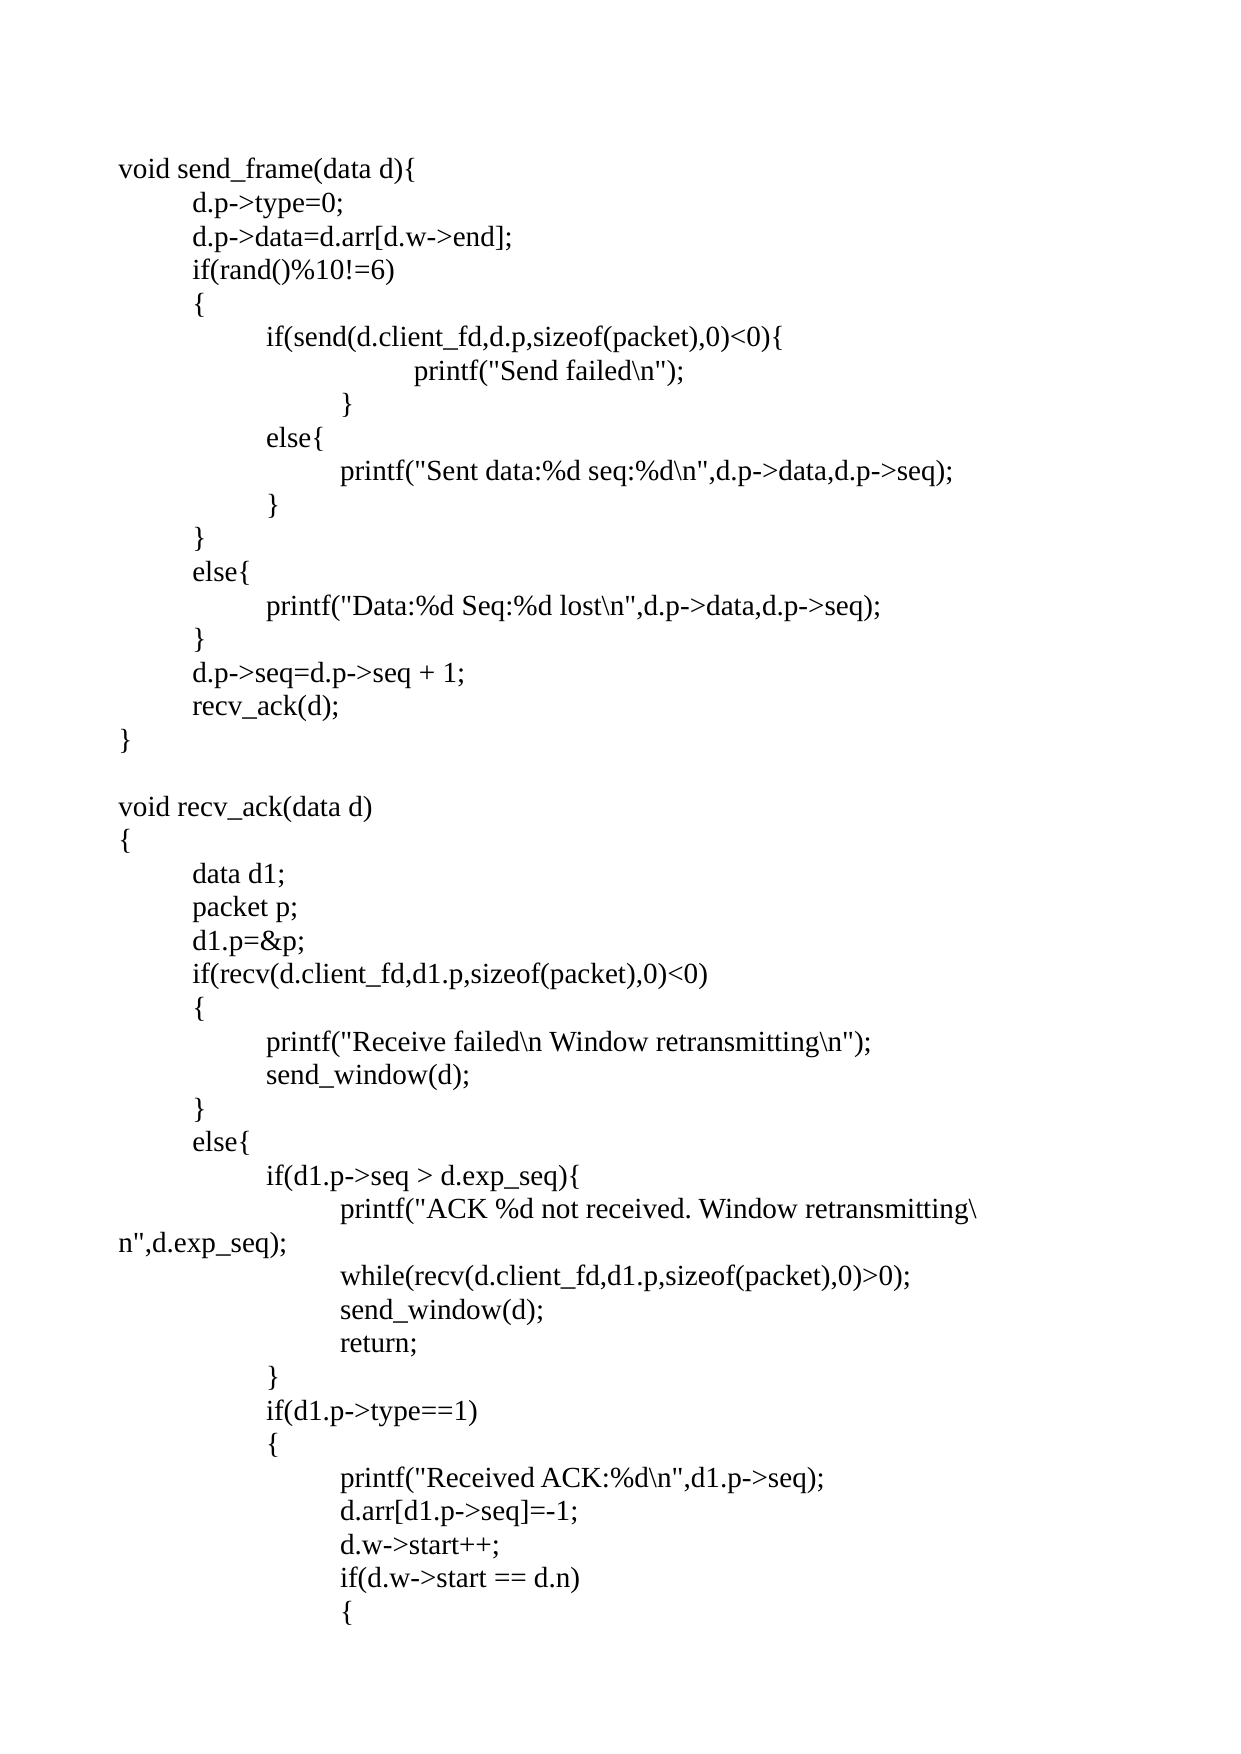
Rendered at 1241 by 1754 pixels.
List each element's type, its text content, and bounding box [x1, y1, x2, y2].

text printf("Receive failed\n Window retransmitting\n"); [118, 1024, 1122, 1057]
text while(recv(d.client_fd,d1.p,sizeof(packet),0)>0); [118, 1258, 1122, 1292]
text if(recv(d.client_fd,d1.p,sizeof(packet),0)<0) [118, 957, 1122, 990]
text printf("ACK %d not received. Window retransmitting\n",d.exp_seq); [118, 1191, 1122, 1258]
text d.p->seq=d.p->seq + 1; [118, 655, 1122, 688]
text } [118, 621, 1122, 655]
text if(d1.p->type==1) [118, 1393, 1122, 1426]
text } [118, 1359, 1122, 1393]
text else{ [118, 1124, 1122, 1158]
text { [118, 822, 1122, 856]
text printf("Sent data:%d seq:%d\n",d.p->data,d.p->seq); [118, 453, 1122, 487]
text printf("Send failed\n"); [118, 353, 1122, 386]
text d.p->type=0; [118, 185, 1122, 219]
text send_window(d); [118, 1292, 1122, 1326]
text } [118, 487, 1122, 521]
text d.p->data=d.arr[d.w->end]; [118, 219, 1122, 252]
text } [118, 1091, 1122, 1124]
text if(d1.p->seq > d.exp_seq){ [118, 1158, 1122, 1191]
text void recv_ack(data d) [118, 789, 1122, 822]
text else{ [118, 554, 1122, 588]
text } [118, 386, 1122, 420]
text d.arr[d1.p->seq]=-1; [118, 1493, 1122, 1527]
text if(rand()%10!=6) [118, 252, 1122, 286]
text if(send(d.client_fd,d.p,sizeof(packet),0)<0){ [118, 319, 1122, 353]
text { [118, 1426, 1122, 1460]
text } [118, 521, 1122, 554]
text if(d.w->start == d.n) [118, 1560, 1122, 1594]
text d1.p=&p; [118, 923, 1122, 957]
text send_window(d); [118, 1057, 1122, 1091]
text d.w->start++; [118, 1527, 1122, 1560]
text { [118, 990, 1122, 1024]
text printf("Data:%d Seq:%d lost\n",d.p->data,d.p->seq); [118, 588, 1122, 621]
text } [118, 722, 1122, 755]
text recv_ack(d); [118, 688, 1122, 722]
text void send_frame(data d){ [118, 152, 1122, 185]
text return; [118, 1326, 1122, 1359]
text else{ [118, 420, 1122, 453]
text packet p; [118, 889, 1122, 923]
text { [118, 1594, 1122, 1627]
text data d1; [118, 856, 1122, 889]
text { [118, 286, 1122, 319]
text printf("Received ACK:%d\n",d1.p->seq); [118, 1460, 1122, 1493]
